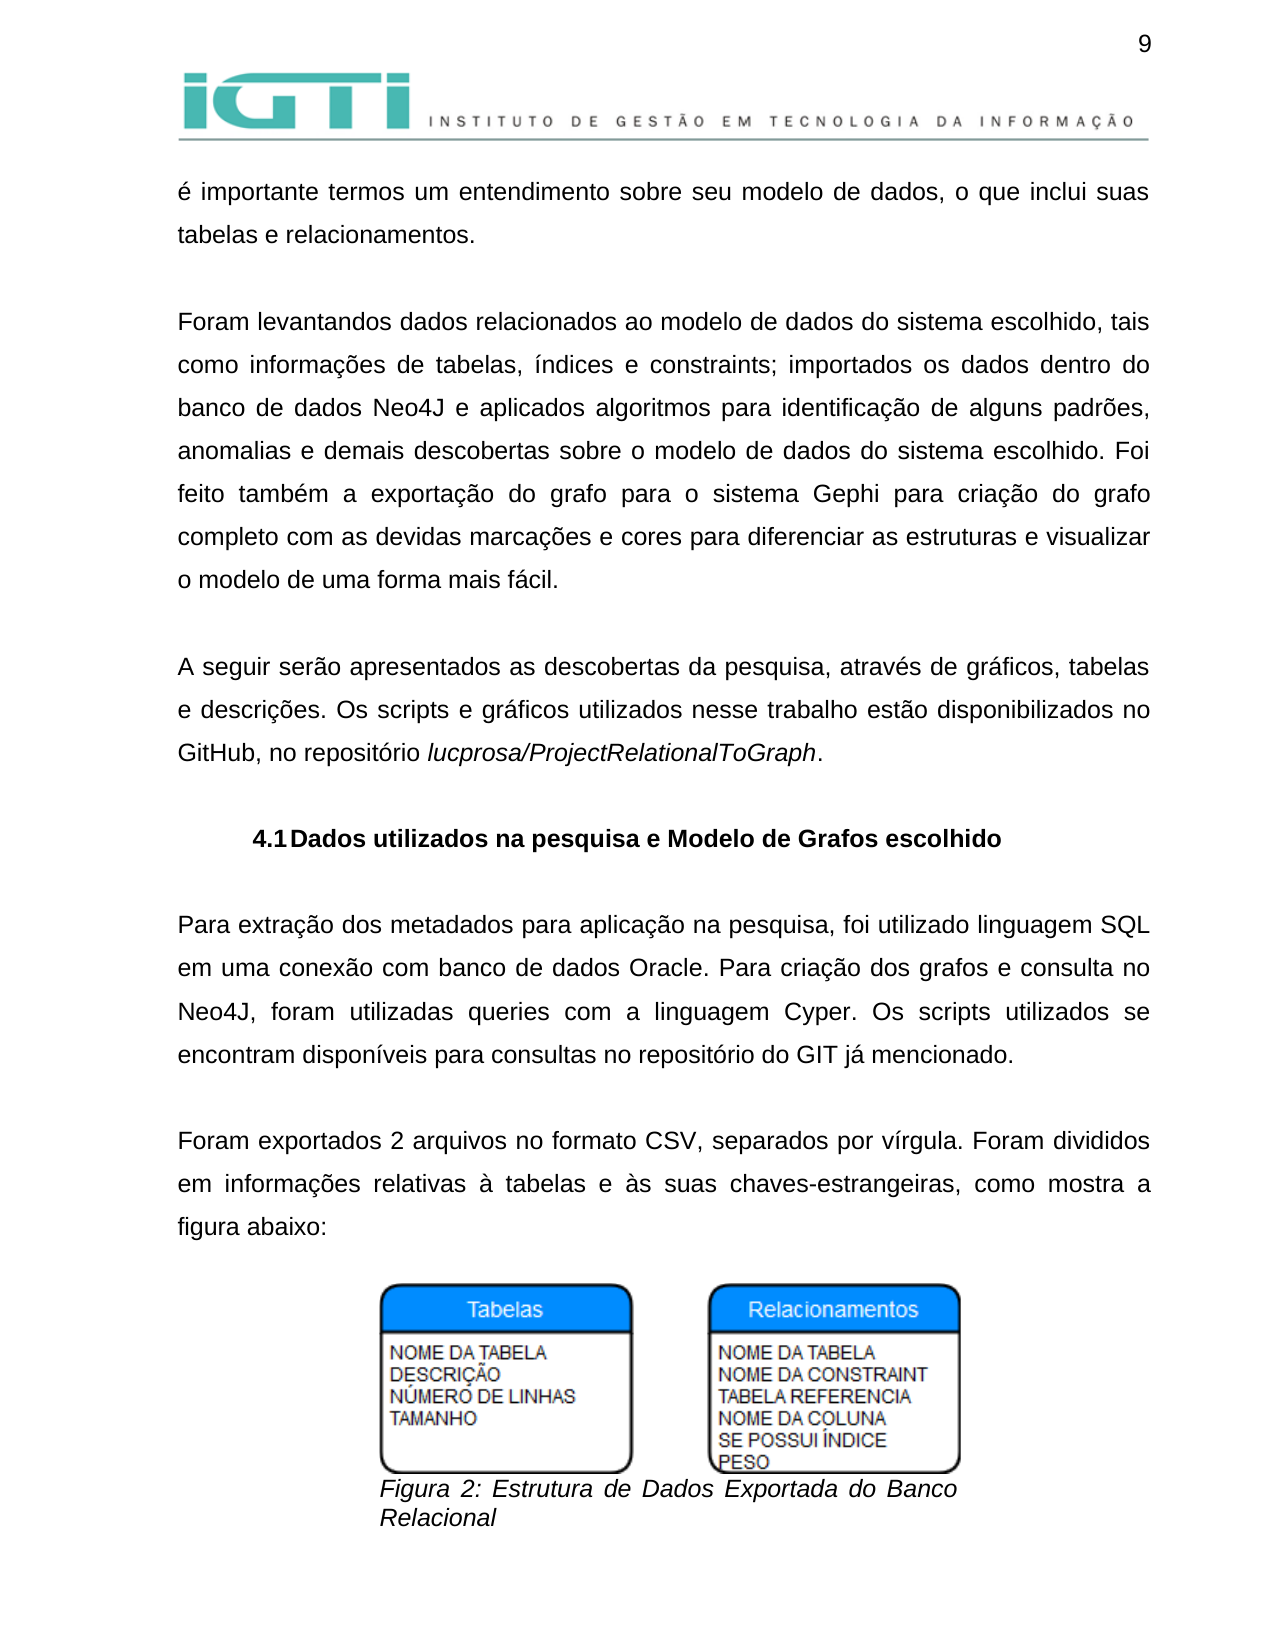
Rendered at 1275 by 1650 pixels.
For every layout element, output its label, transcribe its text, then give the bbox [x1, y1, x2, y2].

list Dados utilizados na pesquisa e Modelo de Grafos escolhido [252, 824, 1152, 853]
picture [379, 1283, 961, 1474]
text Foram levantandos dados relacionados ao modelo de dados do sistema escolhido, tais como informações de tabelas, índices e constraints; importados os dados dentro do banco de dados Neo4J e aplicados algoritmos para identificação de alguns padrões, anomalias e demais descobertas sobre o modelo de dados do sistema escolhido. Foi feito também a exportação do grafo para o sistema Gephi para criação do grafo completo com as devidas marcações e cores para diferenciar as estruturas e visualizar o modelo de uma forma mais fácil. [177, 307, 1152, 594]
text é importante termos um entendimento sobre seu modelo de dados, o que inclui suas tabelas e relacionamentos. [177, 177, 1152, 249]
picture [178, 59, 1151, 151]
text Para extração dos metadados para aplicação na pesquisa, foi utilizado linguagem SQL em uma conexão com banco de dados Oracle. Para criação dos grafos e consulta no Neo4J, foram utilizadas queries com a linguagem Cyper. Os scripts utilizados se encontram disponíveis para consultas no repositório do GIT já mencionado. [177, 910, 1152, 1068]
text Foram exportados 2 arquivos no formato CSV, separados por vírgula. Foram divididos em informações relativas à tabelas e às suas chaves-estrangeiras, como mostra a figura abaixo: [177, 1126, 1152, 1241]
text Figura 2: Estrutura de Dados Exportada do Banco Relacional [379, 1474, 961, 1531]
text A seguir serão apresentados as descobertas da pesquisa, através de gráficos, tabelas e descrições. Os scripts e gráficos utilizados nesse trabalho estão disponibilizados no GitHub, no repositório lucprosa/ProjectRelationalToGraph. [177, 652, 1152, 767]
